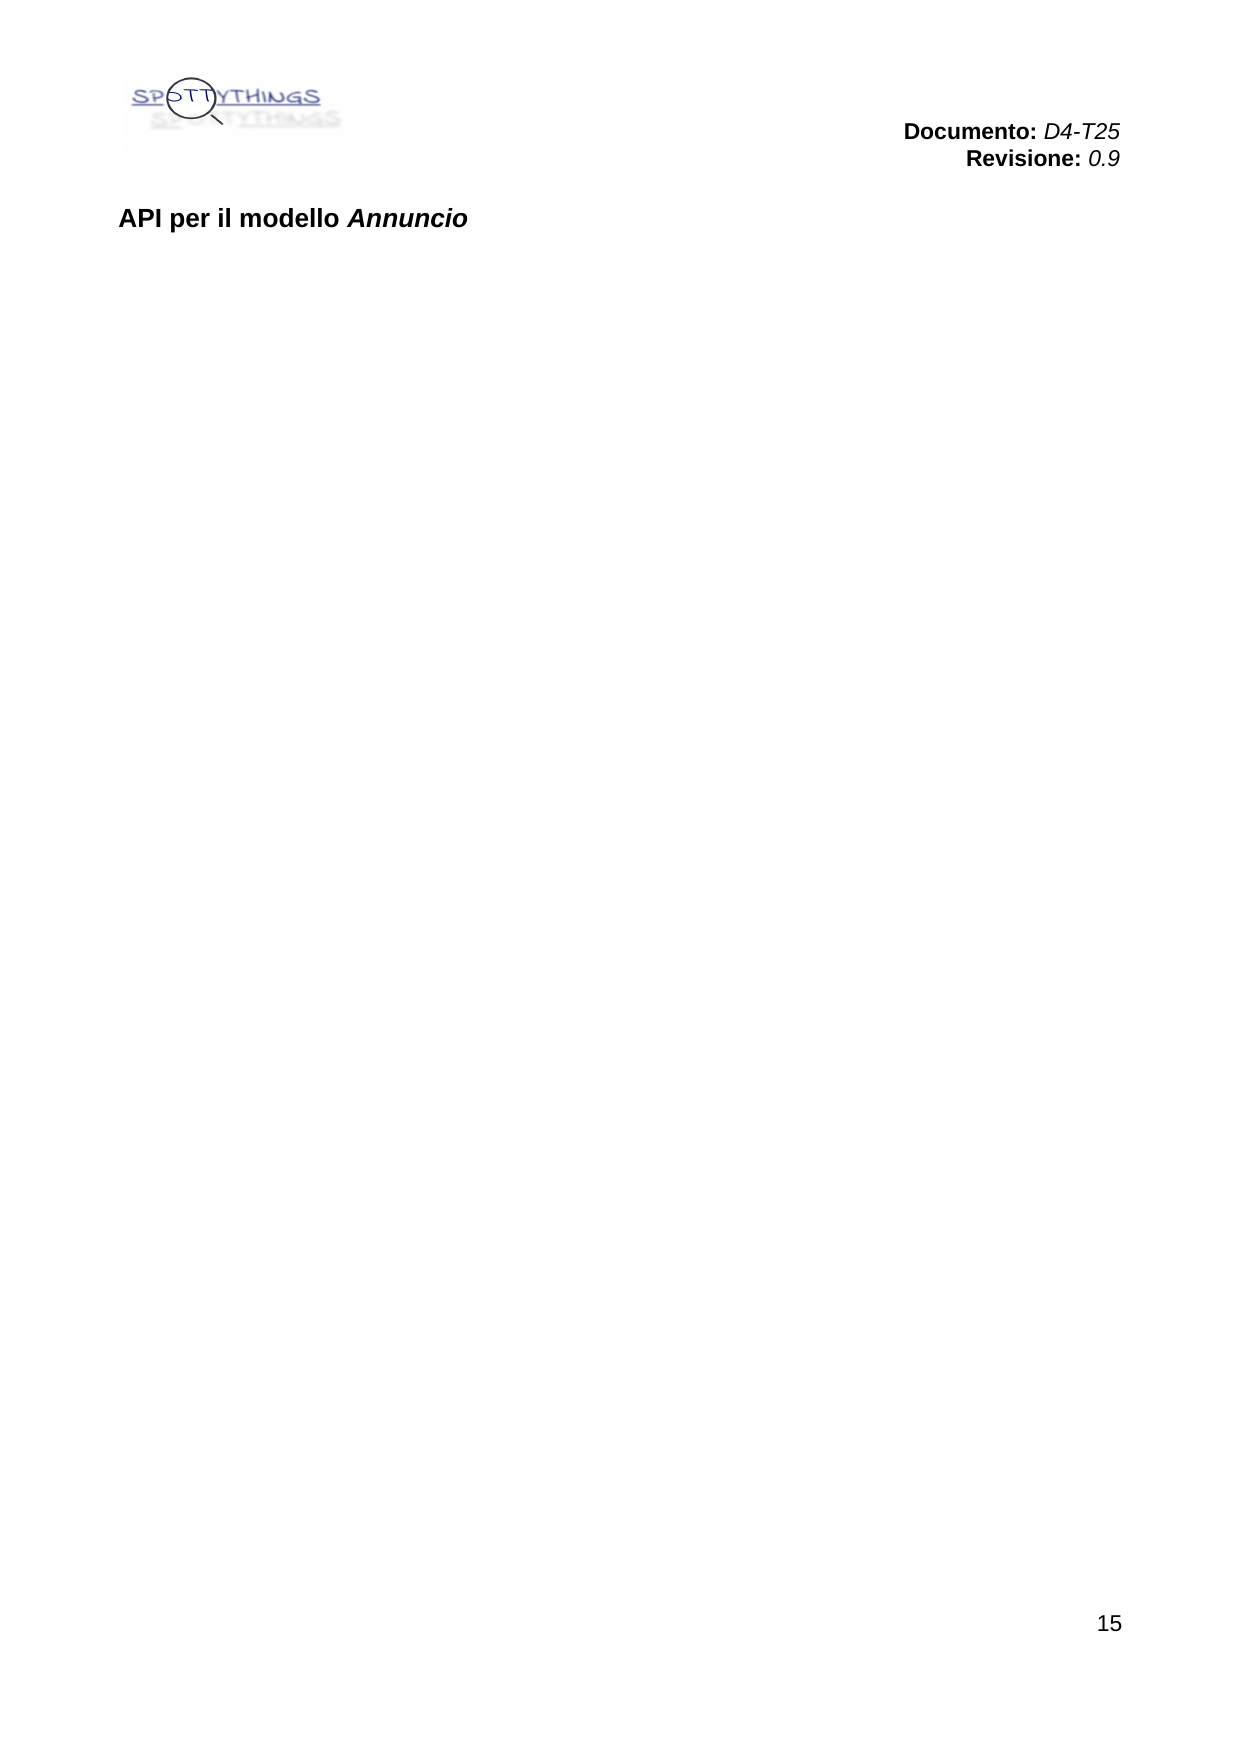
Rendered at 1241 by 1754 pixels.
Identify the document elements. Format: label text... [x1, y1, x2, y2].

picture [123, 73, 345, 156]
subtitle API per il modello Annuncio [118, 203, 1122, 233]
